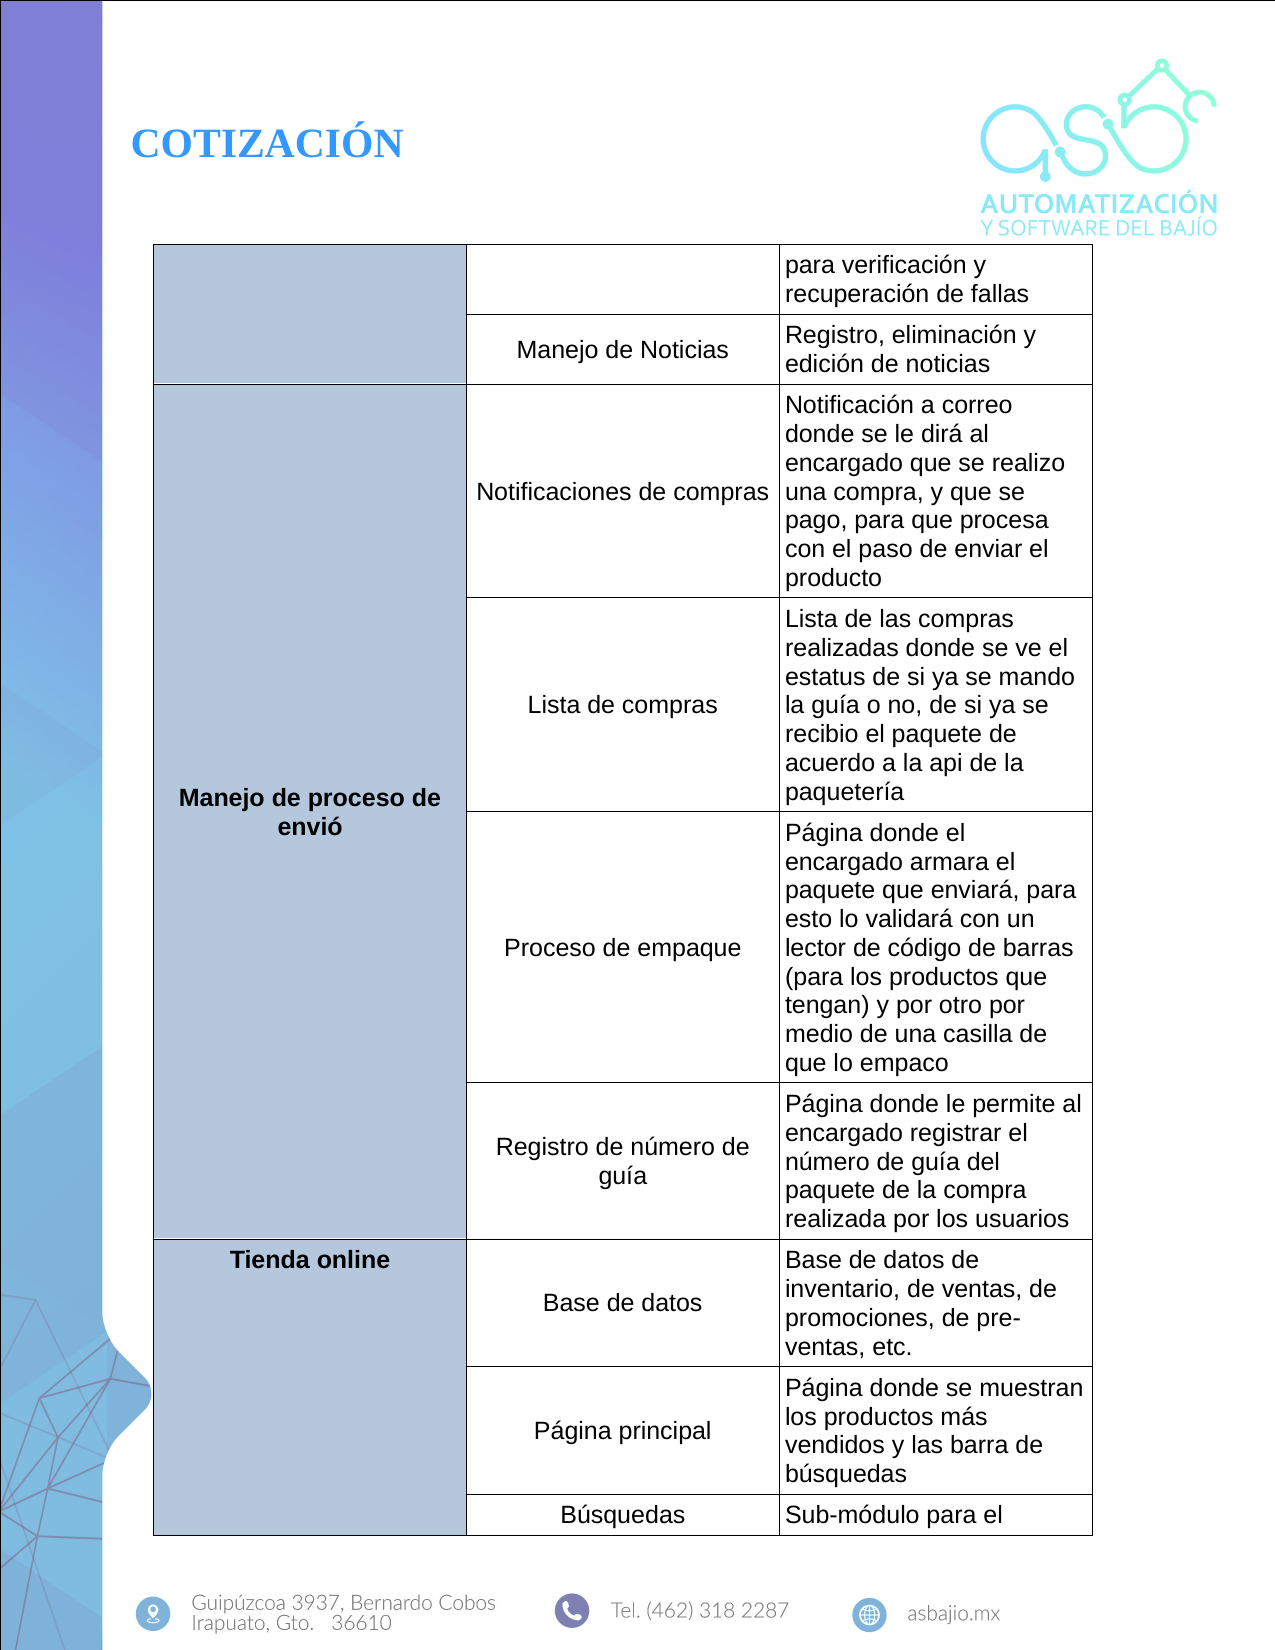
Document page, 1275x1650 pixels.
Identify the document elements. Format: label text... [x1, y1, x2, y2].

table_cell Sub-módulo para el [780, 1495, 1092, 1535]
table_cell Base de datos de inventario, de ventas, de promociones, de pre-ventas, etc. [780, 1240, 1092, 1366]
table_cell Página donde se muestran los productos más vendidos y las barra de búsquedas [780, 1367, 1092, 1493]
table_cell Notificación a correo donde se le dirá al encargado que se realizo una compra, y que se pago, para que procesa con el paso de enviar el producto [780, 385, 1092, 597]
table_cell Registro de número de guía [467, 1083, 779, 1238]
table_cell Página principal [467, 1367, 779, 1493]
table_cell Manejo de proceso de envió [154, 385, 466, 1238]
table_cell Página donde le permite al encargado registrar el número de guía del paquete de la compra realizada por los usuarios [780, 1083, 1092, 1238]
table_cell Tienda online [154, 1240, 466, 1535]
table_cell Búsquedas [467, 1495, 779, 1535]
table_cell Proceso de empaque [467, 812, 779, 1082]
table_cell Registro, eliminación y edición de noticias [780, 315, 1092, 383]
table_cell Lista de compras [467, 598, 779, 811]
table_cell Notificaciones de compras [467, 385, 779, 597]
table_cell [467, 245, 779, 313]
table_cell Página donde el encargado armara el paquete que enviará, para esto lo validará con un lector de código de barras (para los productos que tengan) y por otro por medio de una casilla de que lo empaco [780, 812, 1092, 1082]
table_cell Manejo de Noticias [467, 315, 779, 383]
table_cell para verificación y recuperación de fallas [780, 245, 1092, 313]
table_cell Lista de las compras realizadas donde se ve el estatus de si ya se mando la guía o no, de si ya se recibio el paquete de acuerdo a la api de la paquetería [780, 598, 1092, 811]
table_cell Base de datos [467, 1240, 779, 1366]
